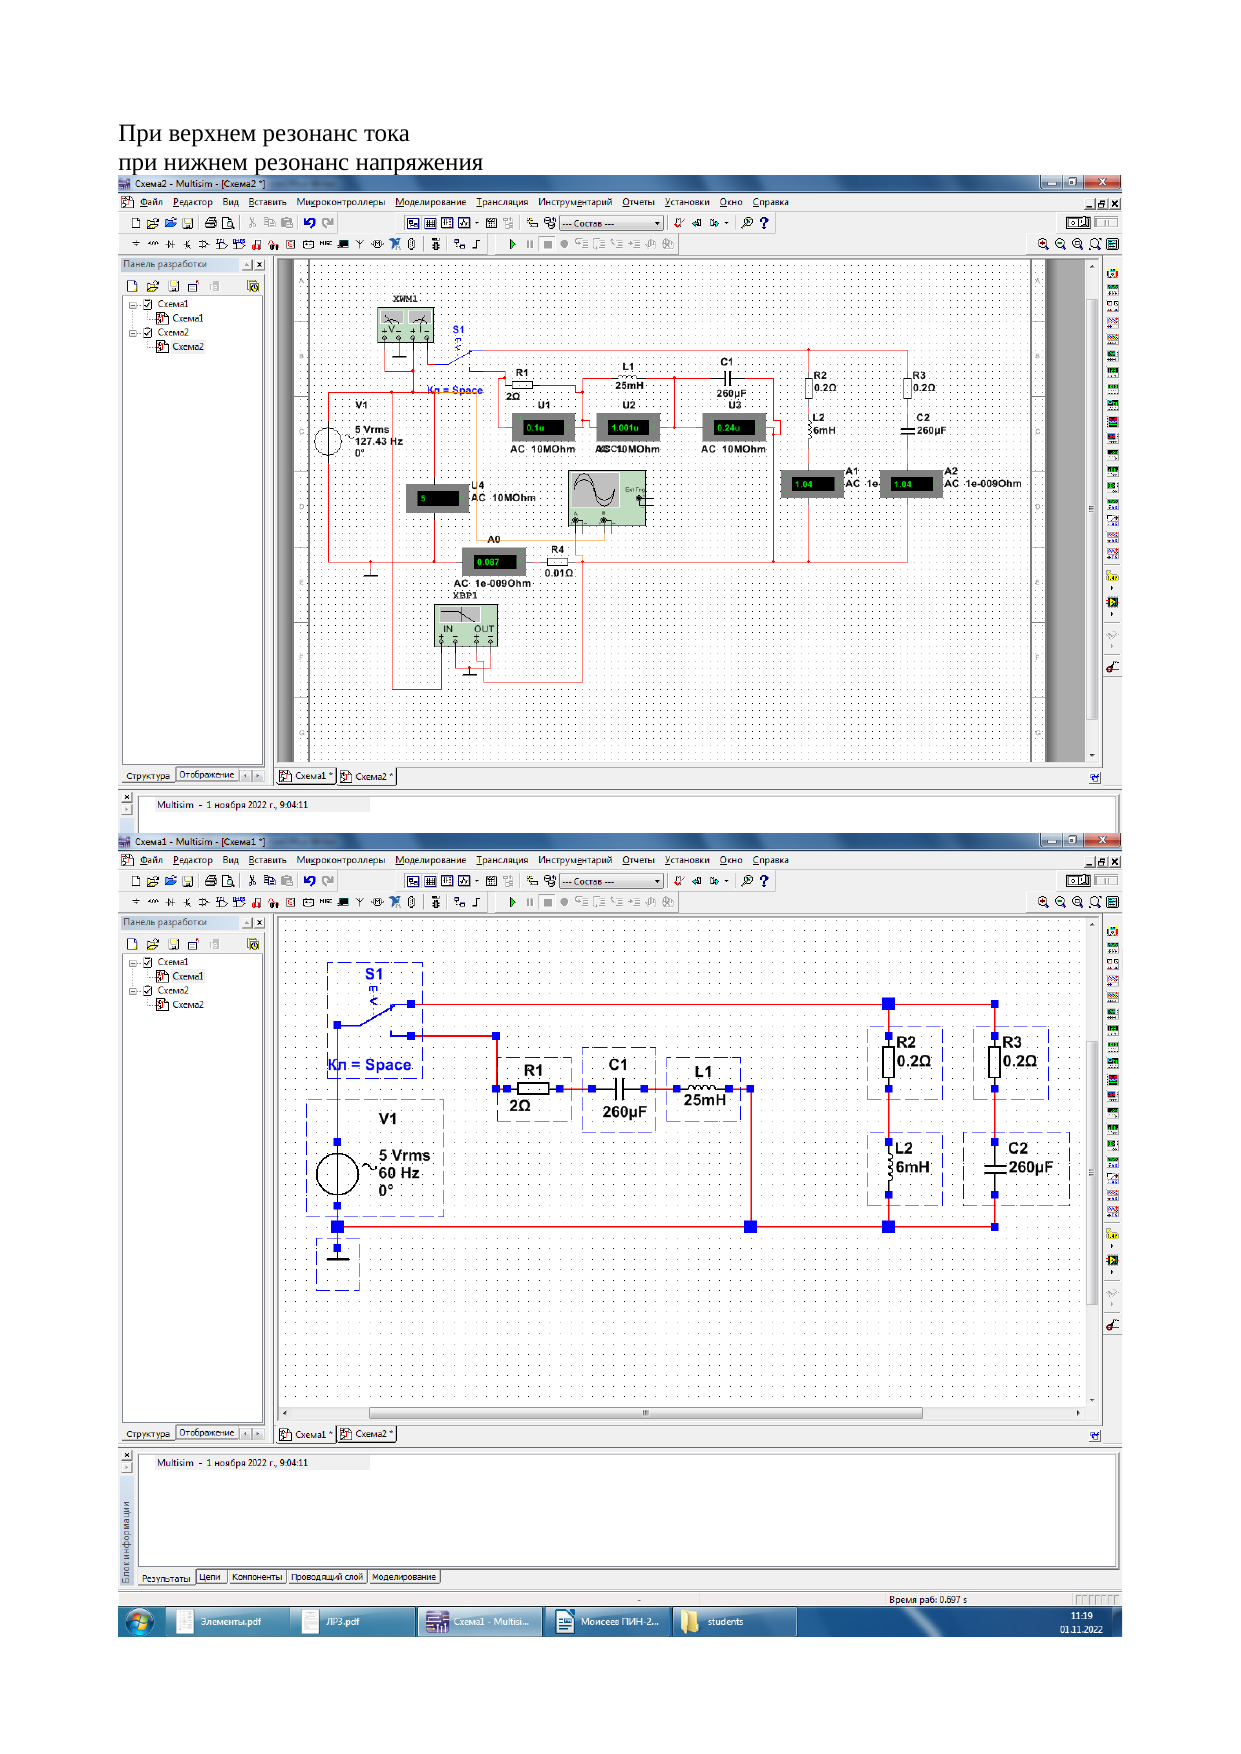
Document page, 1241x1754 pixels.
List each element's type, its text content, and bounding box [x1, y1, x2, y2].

text При верхнем резонанс тока [118, 118, 1122, 147]
text при нижнем резонанс напряжения [118, 147, 1122, 175]
